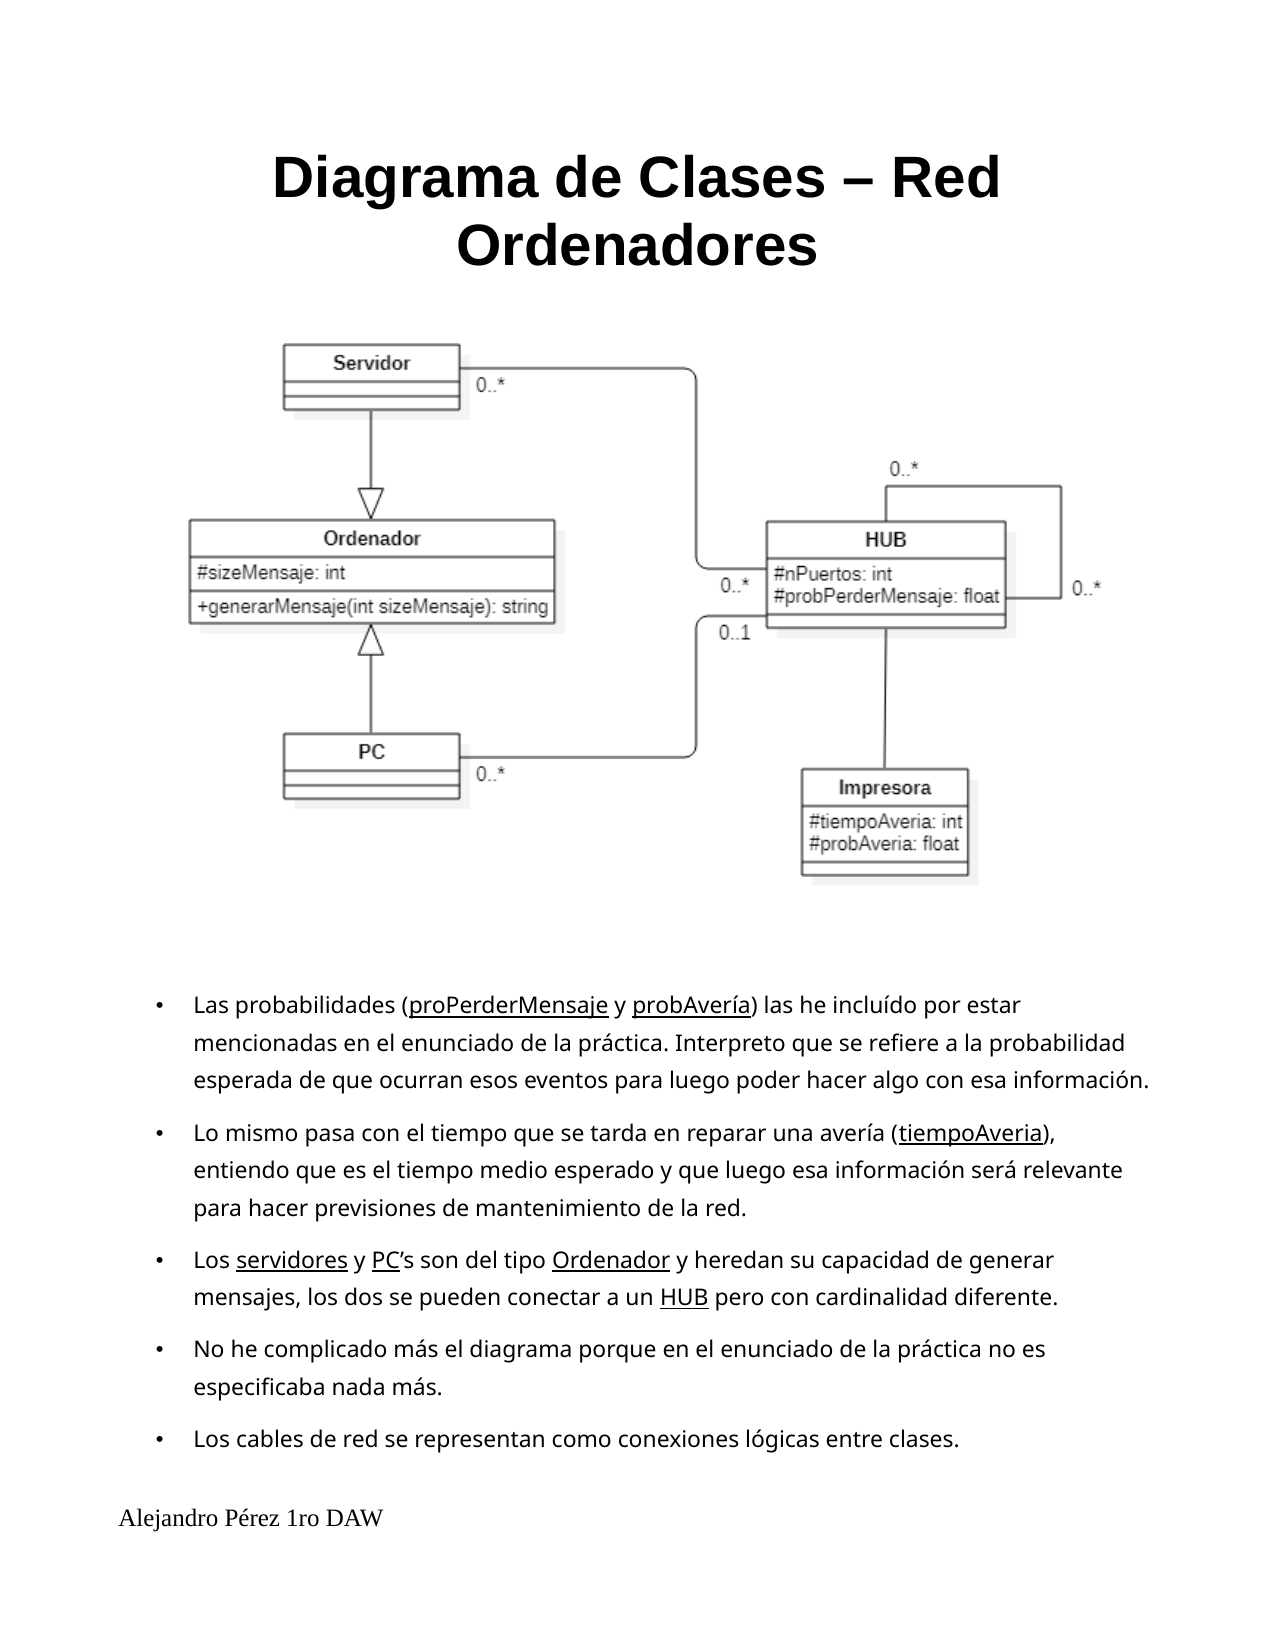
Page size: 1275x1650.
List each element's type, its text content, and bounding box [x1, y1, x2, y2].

title Diagrama de Clases – Red Ordenadores [118, 143, 1157, 277]
list Las probabilidades (proPerderMensaje y probAvería) las he incluído por estar mencionadas en el enunciado de la práctica. Interpreto que se refiere a la probabilidad esperada de que ocurran esos eventos para luego poder hacer algo con esa información. [156, 989, 1157, 1096]
list Lo mismo pasa con el tiempo que se tarda en reparar una avería (tiempoAveria), entiendo que es el tiempo medio esperado y que luego esa información será relevante para hacer previsiones de mantenimiento de la red. [156, 1116, 1157, 1223]
list Los cables de red se representan como conexiones lógicas entre clases. [156, 1423, 1157, 1454]
list No he complicado más el diagrama porque en el enunciado de la práctica no es especificaba nada más. [156, 1333, 1157, 1402]
list Los servidores y PC’s son del tipo Ordenador y heredan su capacidad de generar mensajes, los dos se pueden conectar a un HUB pero con cardinalidad diferente. [156, 1243, 1157, 1312]
picture [118, 289, 1157, 961]
